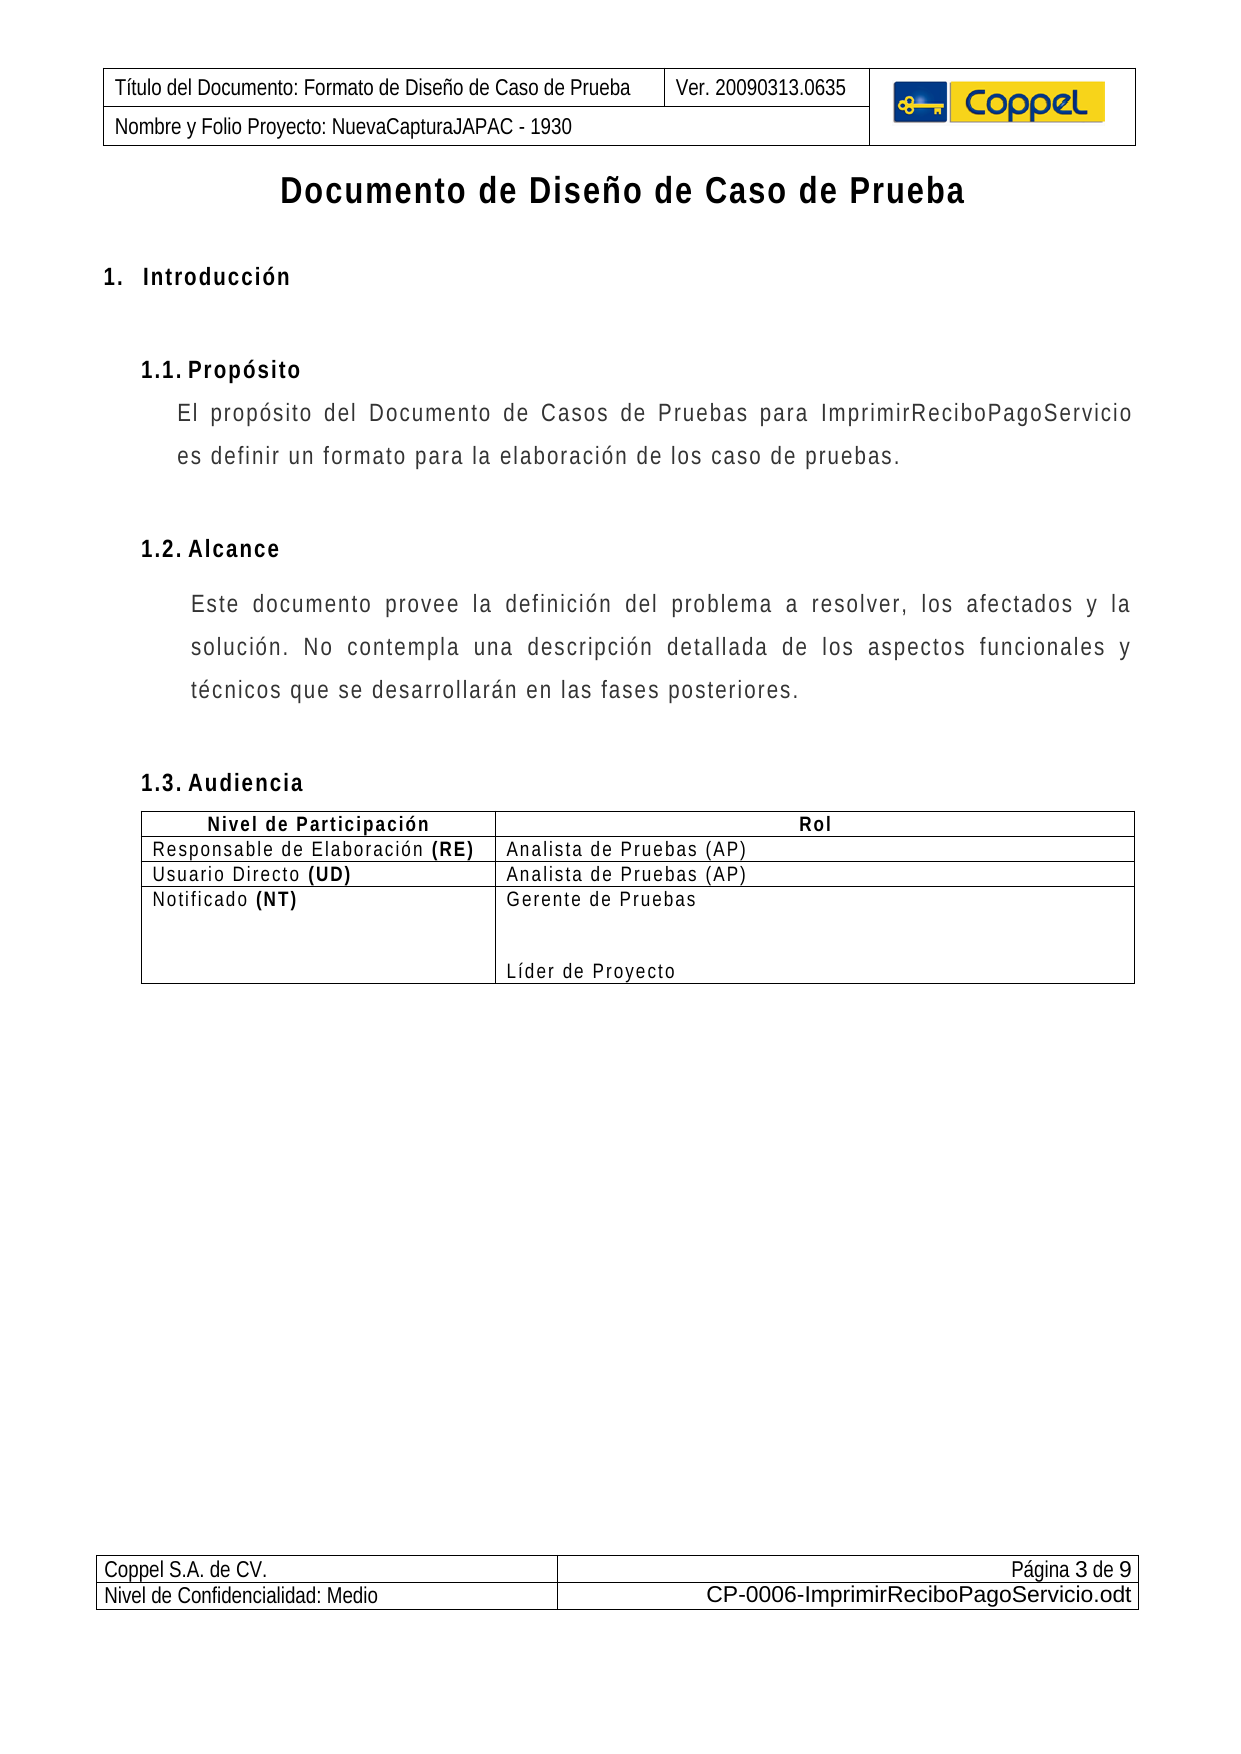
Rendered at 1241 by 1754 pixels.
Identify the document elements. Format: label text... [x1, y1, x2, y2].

table_cell Notificado (NT) [142, 887, 495, 982]
title Documento de Diseño de Caso de Prueba [103, 169, 1131, 212]
table_cell Usuario Directo (UD) [142, 862, 495, 886]
subtitle Alcance [141, 533, 1131, 562]
table_header Nivel de Participación [142, 812, 495, 836]
subtitle Audiencia [141, 768, 1131, 796]
table_cell Responsable de Elaboración (RE) [142, 837, 495, 861]
table_cell Analista de Pruebas (AP) [496, 862, 1134, 886]
subtitle Introducción [103, 262, 1131, 291]
table_header Rol [496, 812, 1134, 836]
text El propósito del Documento de Casos de Pruebas para ImprimirReciboPagoServicio es definir un formato para la elaboración de los caso de pruebas. [177, 398, 1131, 469]
subtitle Propósito [141, 355, 1131, 383]
table_cell Analista de Pruebas (AP) [496, 837, 1134, 861]
table_cell Gerente de Pruebas Líder de Proyecto [496, 887, 1134, 982]
text Este documento provee la definición del problema a resolver, los afectados y la solución. No contempla una descripción detallada de los aspectos funcionales y técnicos que se desarrollarán en las fases posteriores. [191, 589, 1131, 703]
